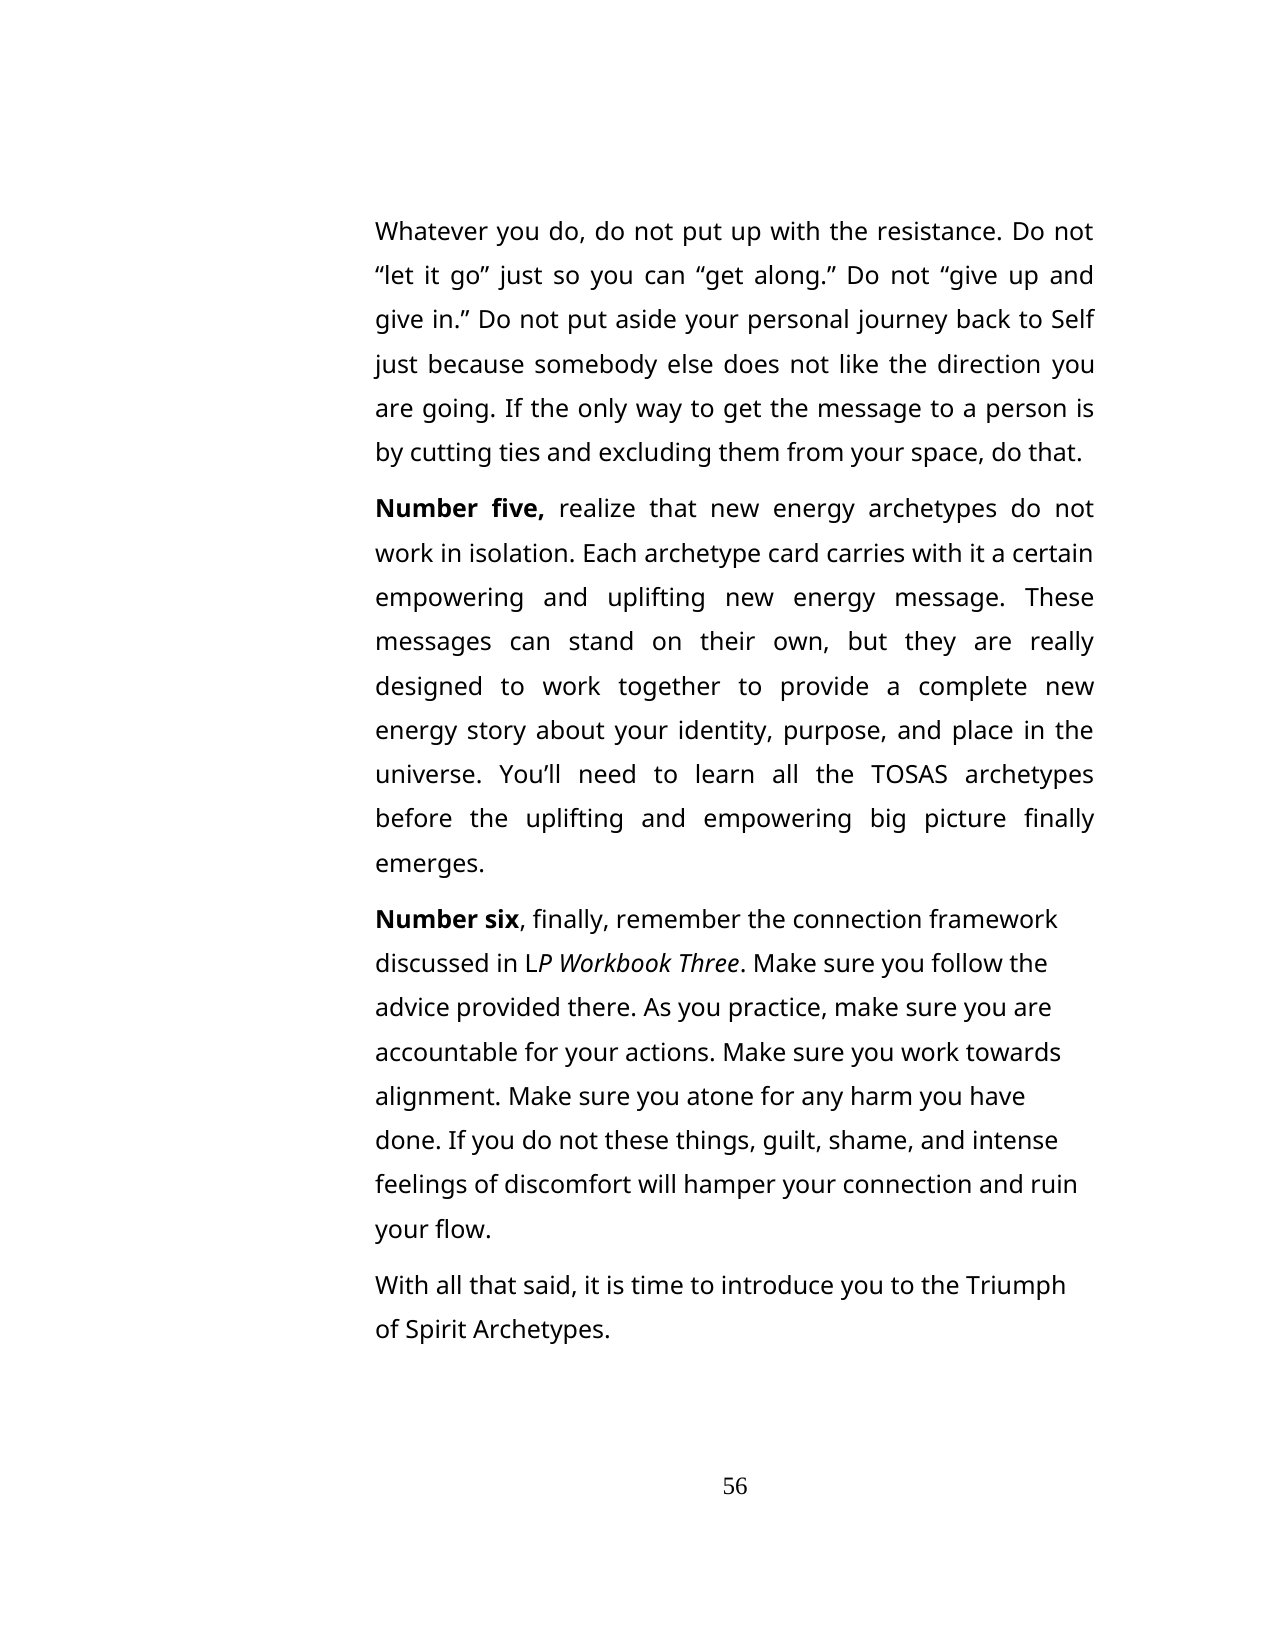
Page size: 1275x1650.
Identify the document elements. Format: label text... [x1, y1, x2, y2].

text Whatever you do, do not put up with the resistance. Do not “let it go” just so you can “get along.” Do not “give up and give in.” Do not put aside your personal journey back to Self just because somebody else does not like the direction you are going. If the only way to get the message to a person is by cutting ties and excluding them from your space, do that. [375, 213, 1095, 469]
text With all that said, it is time to introduce you to the Triumph of Spirit Archetypes. [375, 1268, 1095, 1346]
text Number six, finally, remember the connection framework discussed in LP Workbook Three. Make sure you follow the advice provided there. As you practice, make sure you are accountable for your actions. Make sure you work towards alignment. Make sure you atone for any harm you have done. If you do not these things, guilt, shame, and intense feelings of discomfort will hamper your connection and ruin your flow. [375, 902, 1095, 1246]
text Number five, realize that new energy archetypes do not work in isolation. Each archetype card carries with it a certain empowering and uplifting new energy message. These messages can stand on their own, but they are really designed to work together to provide a complete new energy story about your identity, purpose, and place in the universe. You’ll need to learn all the TOSAS archetypes before the uplifting and empowering big picture finally emerges. [375, 491, 1095, 879]
